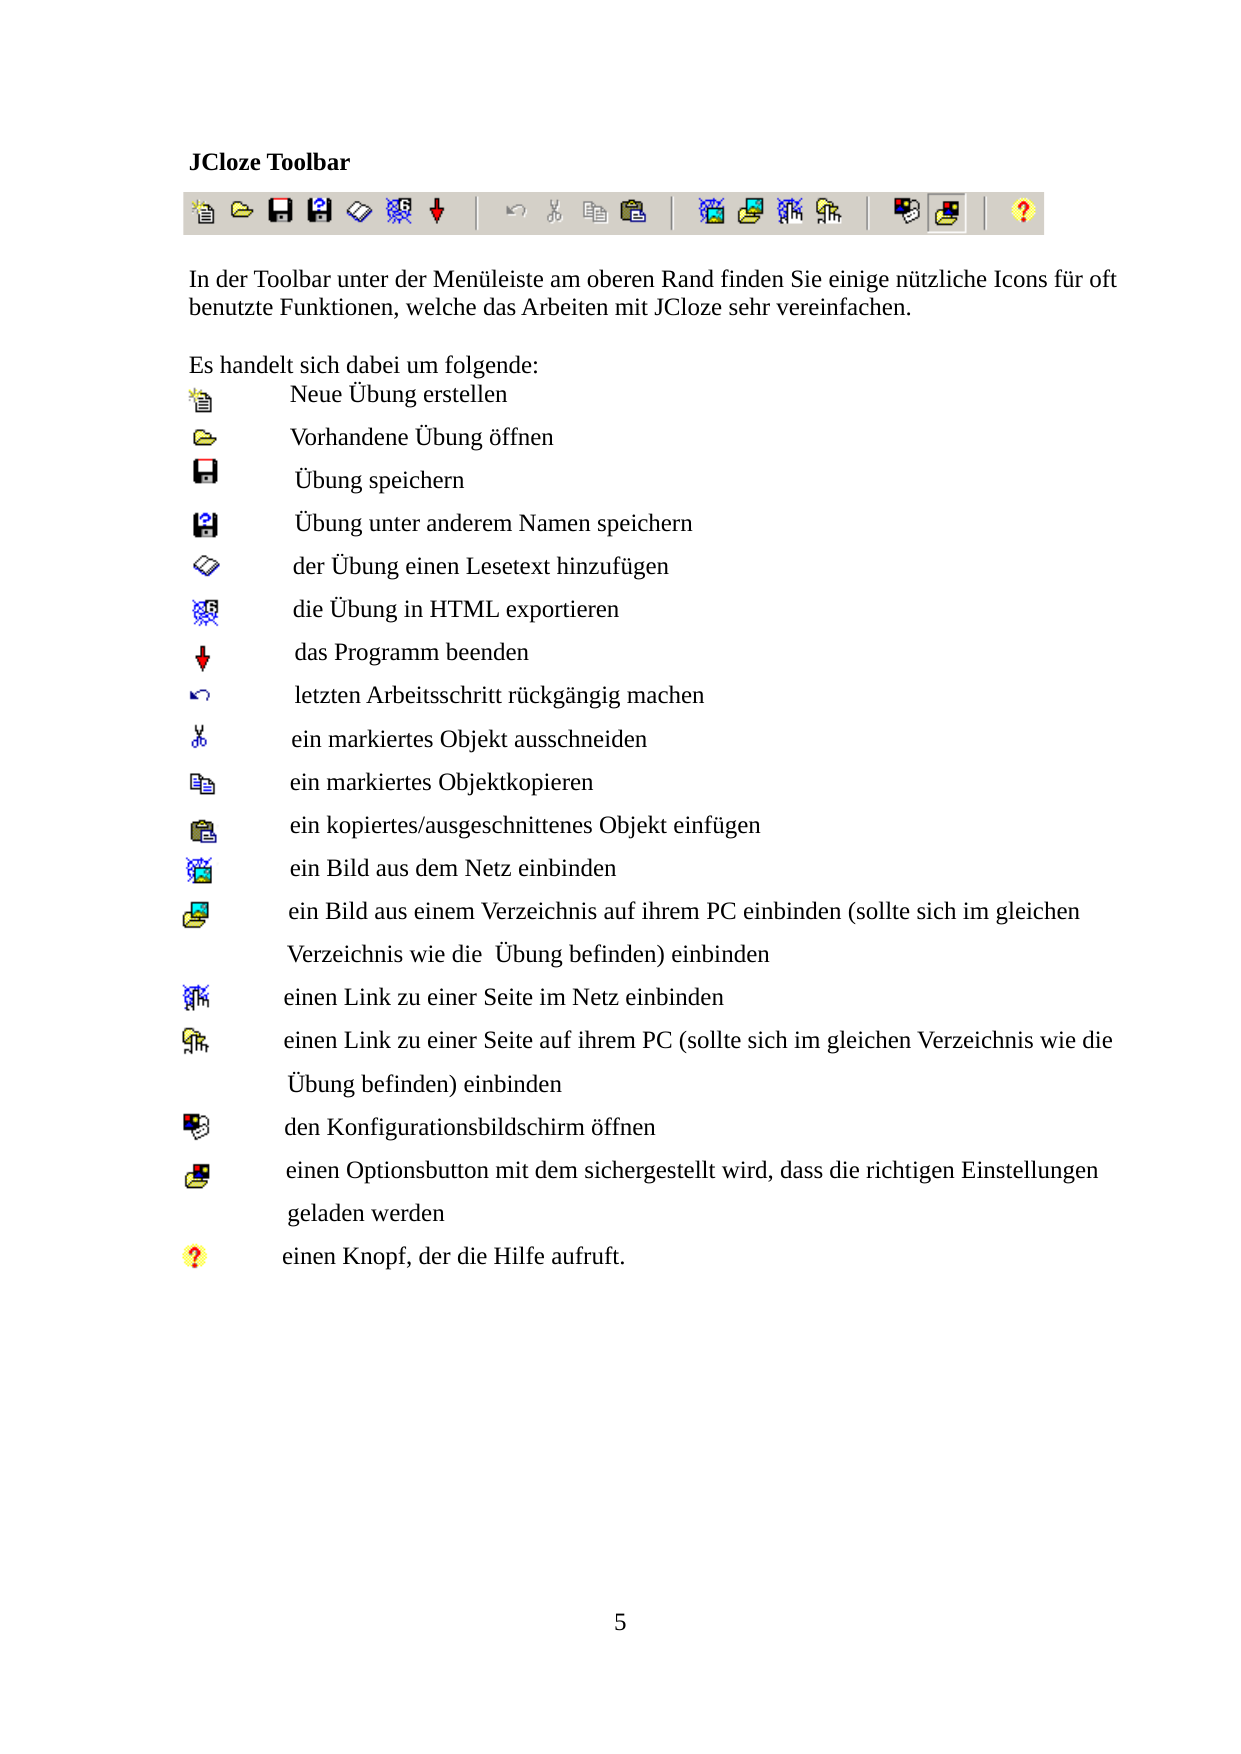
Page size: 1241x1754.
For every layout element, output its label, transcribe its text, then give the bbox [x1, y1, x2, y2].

picture [189, 511, 224, 544]
text Es handelt sich dabei um folgende: [188, 350, 1122, 379]
text letzten Arbeitsschritt rückgängig machen [188, 681, 1122, 709]
picture [188, 817, 220, 848]
text Übung unter anderem Namen speichern [188, 508, 1122, 537]
text einen Knopf, der die Hilfe aufruft. [212, 1241, 1122, 1270]
text Übung speichern [188, 465, 1122, 494]
text ein kopiertes/ausgeschnittenes Objekt einfügen [188, 810, 1122, 839]
picture [186, 385, 220, 419]
text ein Bild aus dem Netz einbinden [220, 853, 1122, 882]
picture [184, 769, 220, 801]
picture [189, 551, 223, 581]
picture [180, 853, 220, 890]
picture [189, 425, 220, 452]
picture [179, 1111, 214, 1145]
text die Übung in HTML exportieren [188, 594, 1122, 623]
text Vorhandene Übung öffnen [188, 422, 1122, 451]
picture [178, 1025, 213, 1059]
text In der Toolbar unter der Menüleiste am oberen Rand finden Sie einige nützliche Icons für oft benutzte Funktionen, welche das Arbeiten mit JCloze sehr vereinfachen. [188, 264, 1122, 321]
text Neue Übung erstellen [188, 379, 1122, 407]
picture [189, 457, 224, 490]
picture [183, 192, 1045, 235]
picture [188, 597, 223, 631]
picture [184, 722, 215, 753]
picture [179, 1158, 216, 1195]
text ein markiertes Objektkopieren [188, 767, 1122, 796]
picture [178, 1241, 212, 1273]
text ein Bild aus einem Verzeichnis auf ihrem PC einbinden (sollte sich im gleichen Verzeichnis wie die Übung befinden) einbinden [188, 896, 1122, 968]
text das Programm beenden [188, 637, 1122, 666]
text der Übung einen Lesetext hinzufügen [223, 551, 1122, 580]
picture [188, 643, 218, 675]
picture [180, 982, 213, 1014]
text den Konfigurationsbildschirm öffnen [214, 1112, 1122, 1141]
text einen Link zu einer Seite im Netz einbinden [213, 982, 1122, 1011]
picture [180, 899, 212, 933]
picture [184, 682, 218, 712]
text ein markiertes Objekt ausschneiden [215, 724, 1122, 752]
text JCloze Toolbar [188, 147, 1122, 176]
text einen Link zu einer Seite auf ihrem PC (sollte sich im gleichen Verzeichnis wie die Übung befinden) einbinden [188, 1026, 1122, 1097]
text einen Optionsbutton mit dem sichergestellt wird, dass die richtigen Einstellungen geladen werden [188, 1155, 1122, 1227]
